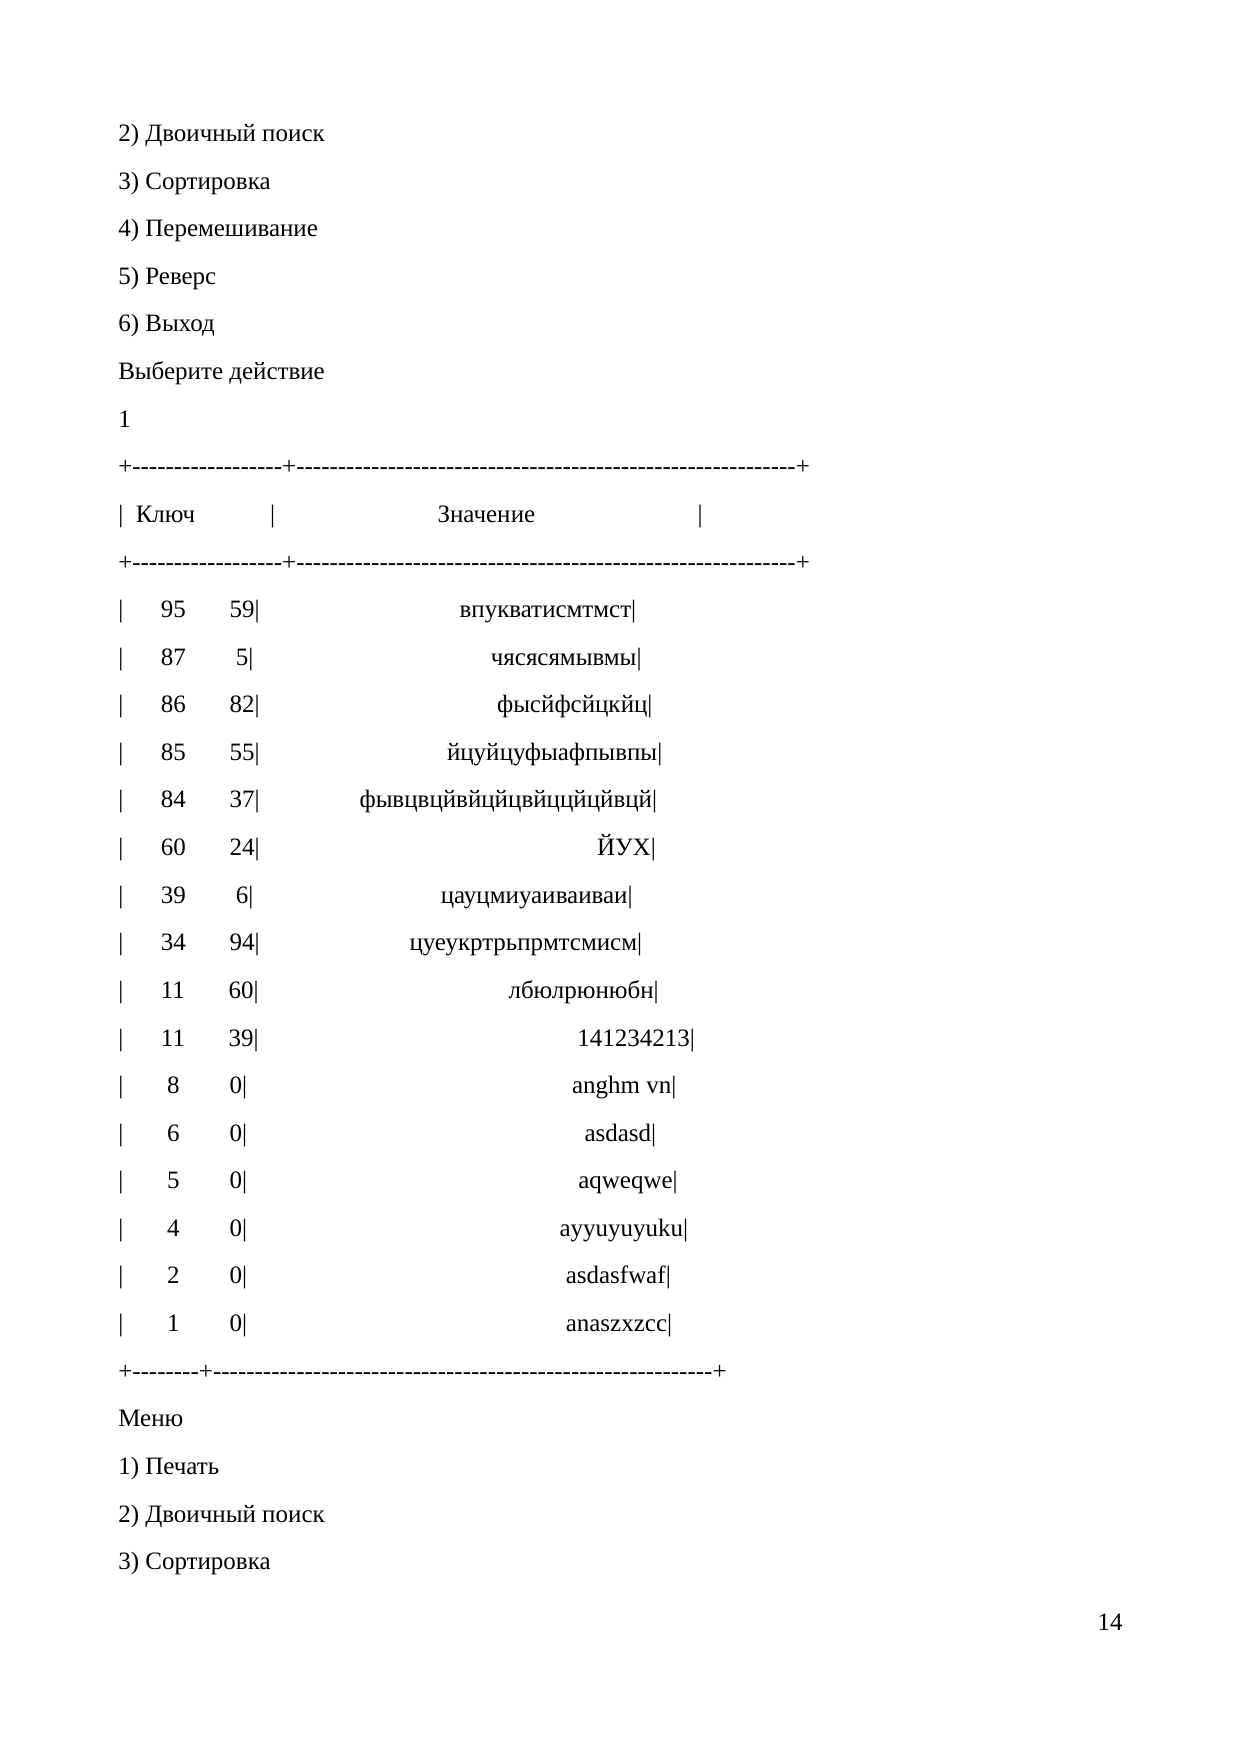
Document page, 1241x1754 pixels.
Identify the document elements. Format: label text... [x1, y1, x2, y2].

text | 34 94| цуеукртрьпрмтсмисм| [118, 927, 1122, 956]
text | 85 55| йцуйцуфыафпывпы| [118, 737, 1122, 766]
text | 1 0| anaszxzcc| [118, 1308, 1122, 1337]
text Меню [118, 1403, 1122, 1432]
text 4) Перемешивание [118, 213, 1122, 242]
text +------------------+------------------------------------------------------------+ [118, 547, 1122, 575]
text 3) Сортировка [118, 166, 1122, 194]
text | 5 0| aqweqwe| [118, 1165, 1122, 1194]
text | 84 37| фывцвцйвйцйцвйццйцйвцй| [118, 784, 1122, 813]
text Выберите действие [118, 356, 1122, 385]
text +------------------+------------------------------------------------------------+ [118, 451, 1122, 480]
text 1) Печать [118, 1451, 1122, 1480]
text 3) Сортировка [118, 1546, 1122, 1575]
text | 39 6| цауцмиуаиваиваи| [118, 880, 1122, 908]
text | 11 60| лбюлрюнюбн| [118, 975, 1122, 1004]
text 2) Двоичный поиск [118, 118, 1122, 147]
text +--------+------------------------------------------------------------+ [118, 1356, 1122, 1384]
text 2) Двоичный поиск [118, 1499, 1122, 1527]
text | 60 24| ЙУХ| [118, 832, 1122, 861]
text 6) Выход [118, 308, 1122, 337]
text | 2 0| asdasfwaf| [118, 1261, 1122, 1289]
text | 6 0| asdasd| [118, 1118, 1122, 1147]
text | Ключ | Значение | [118, 499, 1122, 528]
text 5) Реверс [118, 261, 1122, 290]
text | 8 0| anghm vn| [118, 1070, 1122, 1099]
text | 86 82| фысйфсйцкйц| [118, 689, 1122, 718]
text | 4 0| ayyuyuyuku| [118, 1213, 1122, 1242]
text | 87 5| чясясямывмы| [118, 642, 1122, 671]
text 1 [118, 404, 1122, 432]
text | 95 59| впукватисмтмст| [118, 594, 1122, 623]
text | 11 39| 141234213| [118, 1023, 1122, 1051]
